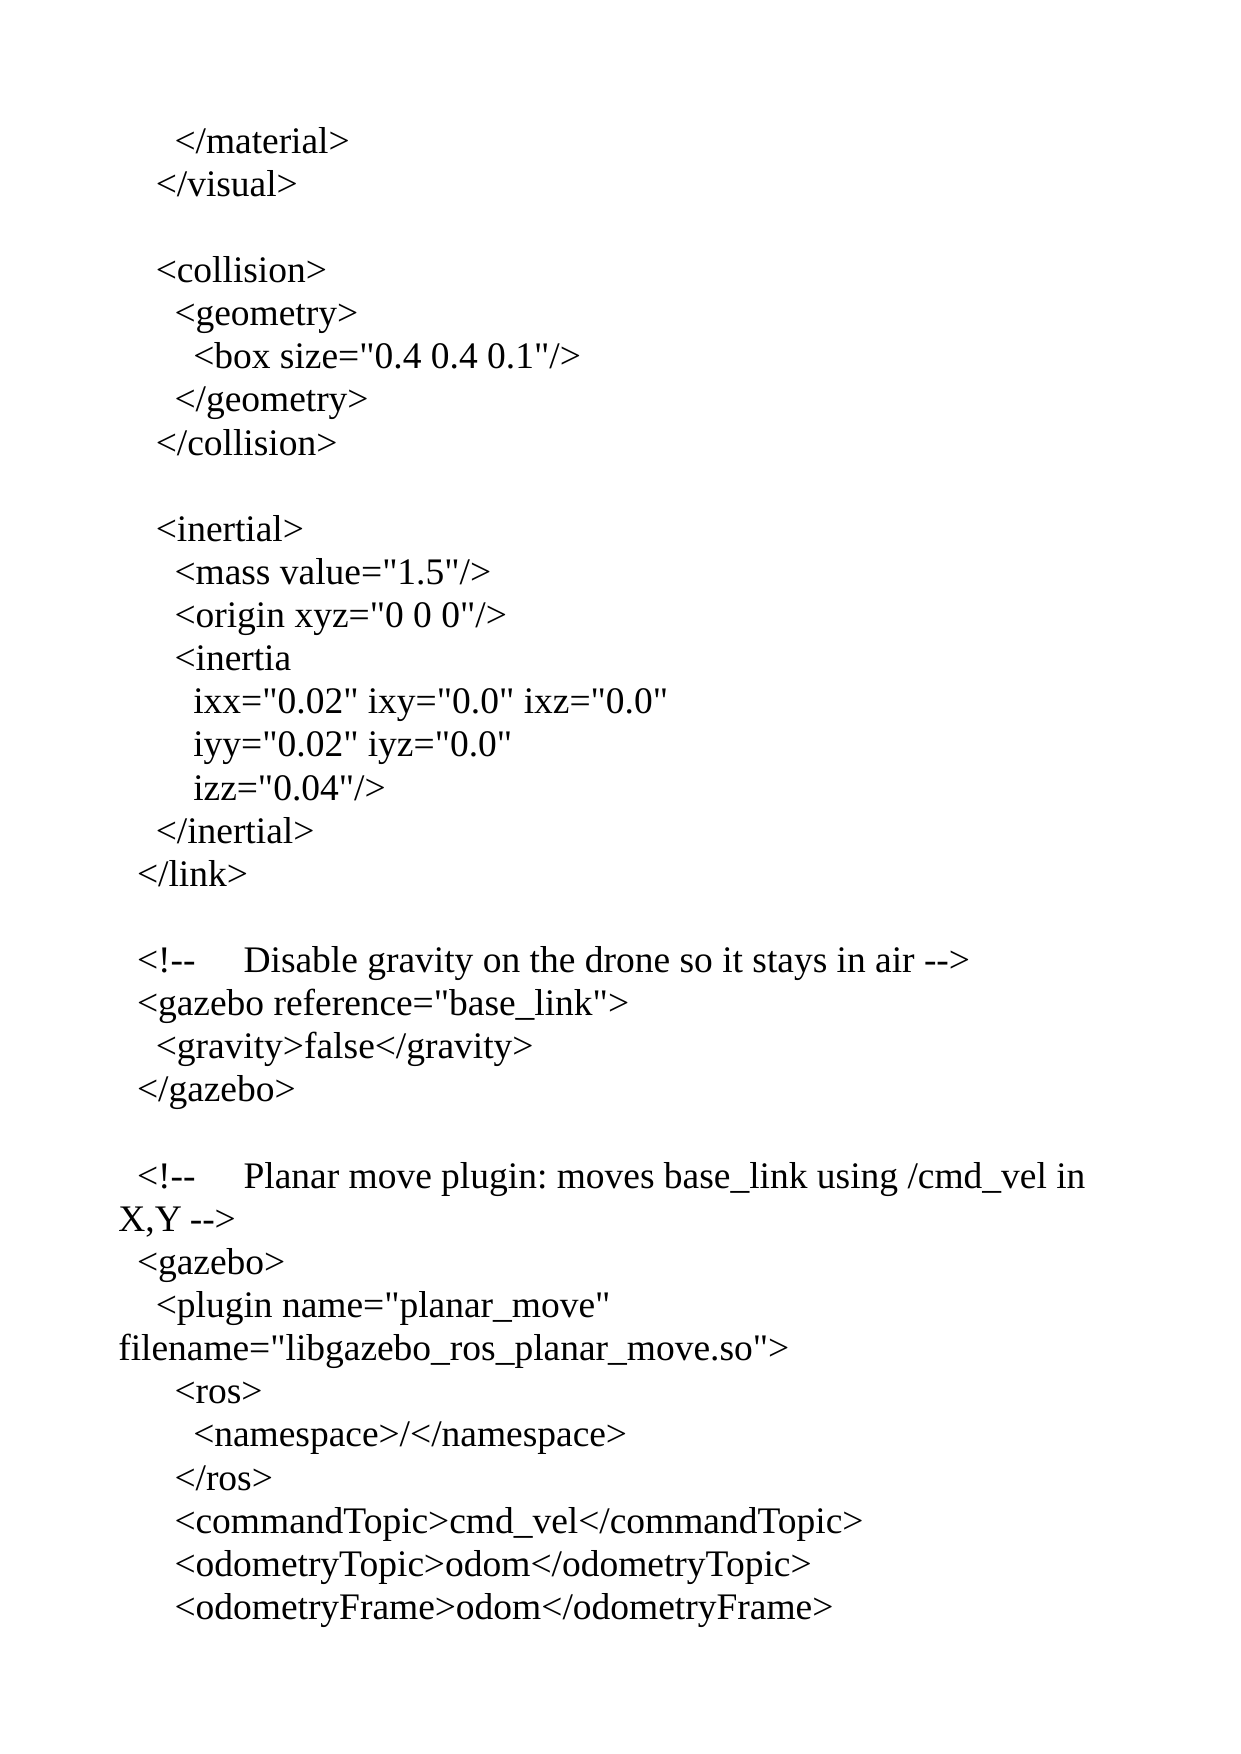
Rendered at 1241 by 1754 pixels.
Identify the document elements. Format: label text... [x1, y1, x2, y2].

text <gazebo> [118, 1239, 1122, 1282]
text <inertial> [118, 506, 1122, 549]
text <odometryFrame>odom</odometryFrame> [118, 1584, 1122, 1627]
text </link> [118, 851, 1122, 894]
text <!-- ✅ Disable gravity on the drone so it stays in air --> [118, 937, 1122, 981]
text <commandTopic>cmd_vel</commandTopic> [118, 1498, 1122, 1541]
text <namespace>/</namespace> [118, 1412, 1122, 1455]
text <gravity>false</gravity> [118, 1024, 1122, 1067]
text ixx="0.02" ixy="0.0" ixz="0.0" [118, 679, 1122, 722]
text <ros> [118, 1369, 1122, 1412]
text </ros> [118, 1455, 1122, 1498]
text izz="0.04"/> [118, 765, 1122, 808]
text <inertia [118, 636, 1122, 679]
text iyy="0.02" iyz="0.0" [118, 722, 1122, 765]
text </material> [118, 118, 1122, 161]
text <mass value="1.5"/> [118, 549, 1122, 592]
text <gazebo reference="base_link"> [118, 981, 1122, 1024]
text <geometry> [118, 291, 1122, 334]
text <plugin name="planar_move" filename="libgazebo_ros_planar_move.so"> [118, 1282, 1122, 1369]
text <origin xyz="0 0 0"/> [118, 592, 1122, 636]
text </geometry> [118, 377, 1122, 420]
text </inertial> [118, 808, 1122, 851]
text </visual> [118, 161, 1122, 204]
text <box size="0.4 0.4 0.1"/> [118, 334, 1122, 377]
text <odometryTopic>odom</odometryTopic> [118, 1541, 1122, 1584]
text </collision> [118, 420, 1122, 463]
text <!-- ✅ Planar move plugin: moves base_link using /cmd_vel in X,Y --> [118, 1153, 1122, 1239]
text <collision> [118, 247, 1122, 291]
text </gazebo> [118, 1067, 1122, 1110]
